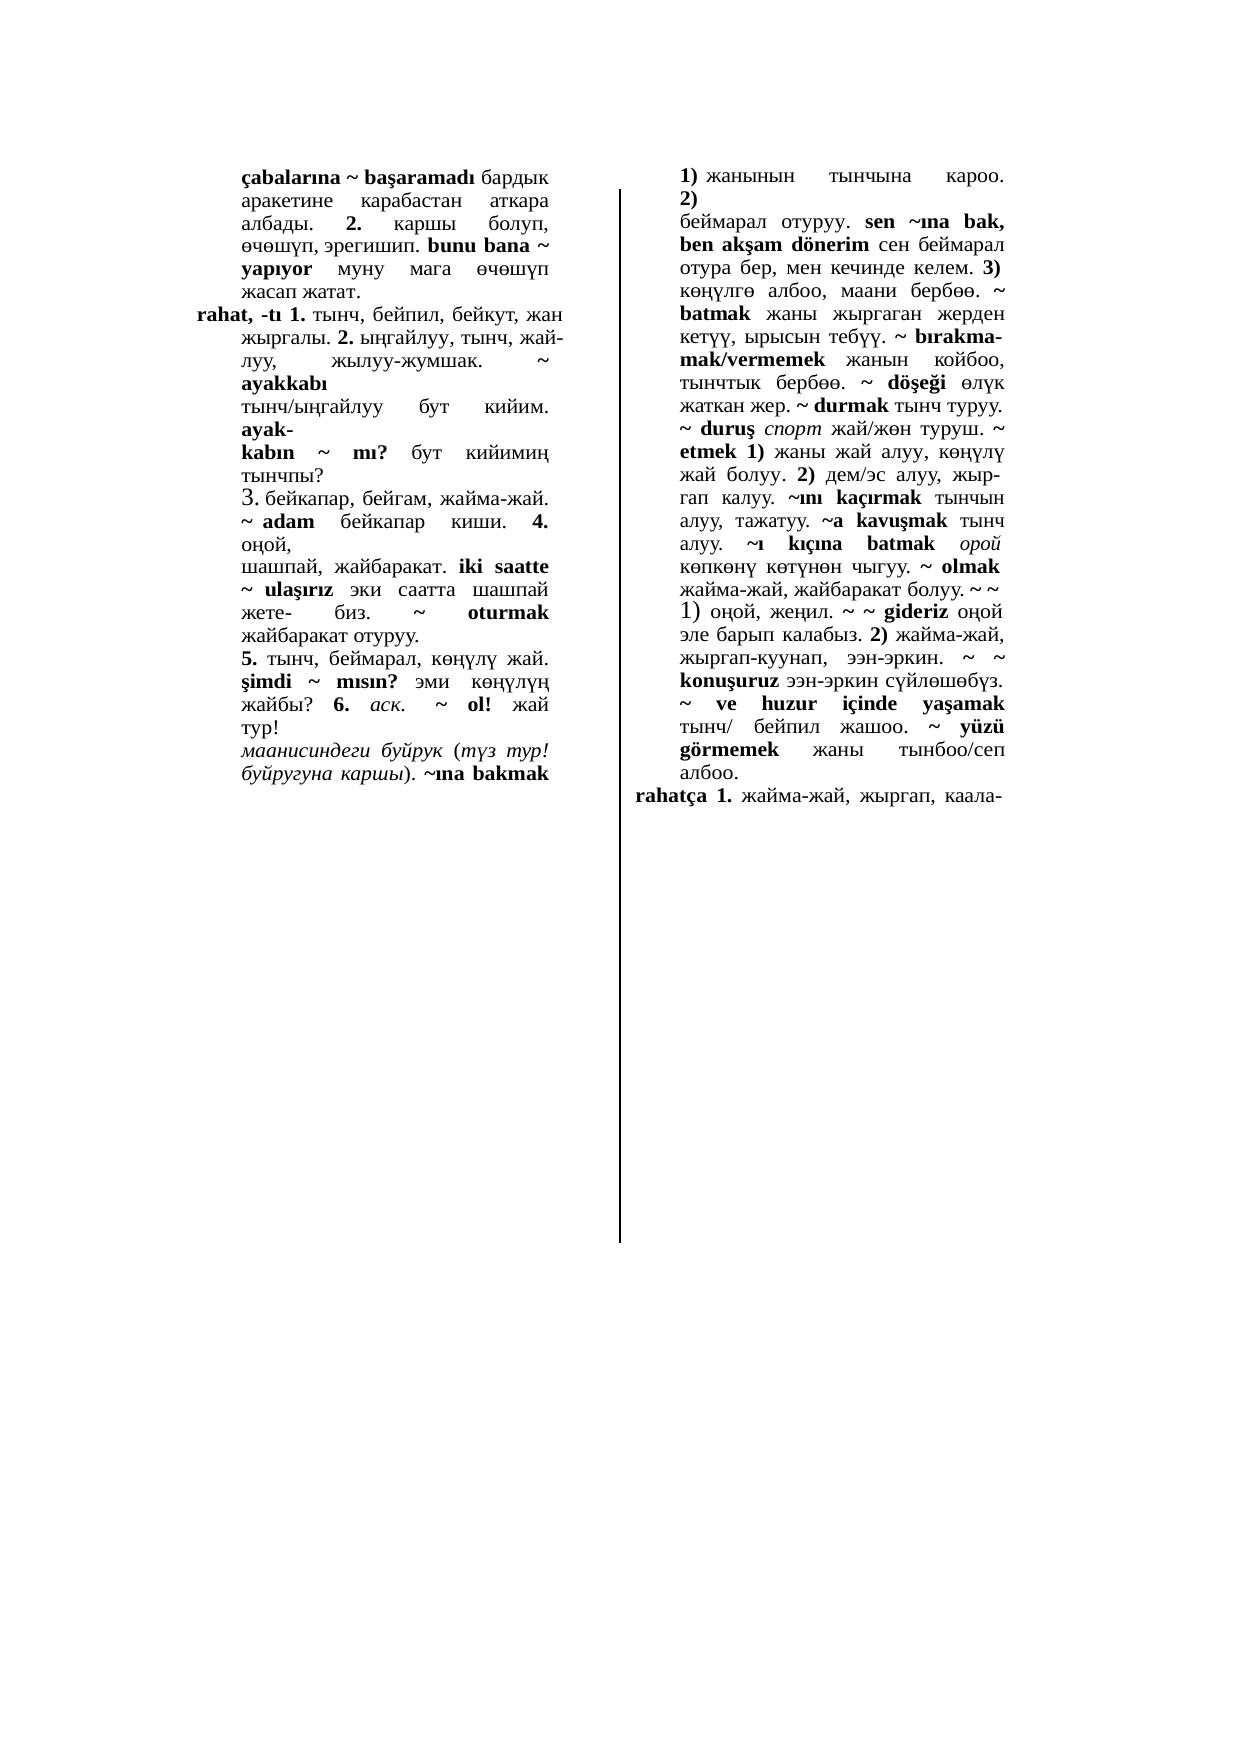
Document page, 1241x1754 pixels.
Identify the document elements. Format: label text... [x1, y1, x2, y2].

text гап калуу. ~ını kaçırmak тынчын алуу, тажатуу. ~a kavuşmak тынч алуу. ~ı kıçına batmak орой [679, 486, 1005, 555]
text kabın ~ mı? бут кийимиң тынчпы? [241, 441, 549, 487]
text ~ ve huzur içinde yaşamak тынч/ бейпил жашоо. ~ yüzü görmemek жаны тынбоо/сеп албоо. [679, 692, 1005, 784]
text луу, жылуу-жумшак. ~ ayakkabı [241, 349, 549, 395]
list оңой, жеңил. ~ ~ gideriz оңой [679, 601, 1004, 623]
text жайма-жай, жайбаракат болуу. ~ ~ [679, 578, 1005, 601]
list бейкапар, бейгам, жайма-жай. ~ adam бейкапар киши. 4. оңой, [241, 487, 549, 556]
text mak/vermemek жанын койбоо, тынчтык бербөө. ~ döşeği өлүк жаткан жер. ~ durmak тынч туруу. [679, 348, 1005, 417]
text 1) жанынын тынчына кароо. 2) [679, 164, 1004, 210]
text көпкөнү көтүнөн чыгуу. ~ olmak [679, 555, 1005, 578]
text rahatça 1. жайма-жай, жыргап, каала- [635, 784, 1065, 807]
text көңүлгө албоо, маани бербөө. ~ batmak жаны жыргаган жерден кетүү, ырысын тебүү. ~ bırakma- [679, 279, 1005, 348]
text эле барып калабыз. 2) жайма-жай, жыргап-куунап, ээн-эркин. ~ ~ konuşuruz ээн-эркин сүйлөшөбүз. [679, 623, 1005, 692]
text çabalarına ~ başaramadı бардык аракетине карабастан аткара албады. 2. каршы болуп, өчөшүп, эрегишип. bunu bana ~ yapıyor муну мага өчөшүп жасап жатат. [241, 164, 549, 303]
text шашпай, жайбаракат. iki saatte ~ ulaşırız эки саатта шашпай жете- биз. ~ oturmak жайбаракат отуруу. [241, 556, 549, 647]
text тынч/ыңгайлуу бут кийим. ayak- [241, 395, 549, 441]
text 5. тынч, беймарал, көңүлү жай. şimdi ~ mısın? эми көңүлүң жайбы? 6. аск. ~ ol! жай тур! [241, 647, 549, 739]
text беймарал отуруу. sen ~ına bak, ben akşam dönerim сен беймарал отура бер, мен кечинде келем. 3) [679, 211, 1005, 279]
text ~ duruş спорт жай/жөн туруш. ~ etmek 1) жаны жай алуу, көңүлү жай болуу. 2) дем/эс алуу, жыр- [679, 417, 1005, 486]
text rahat, -tı 1. тынч, бейпил, бейкут, жан жыргалы. 2. ыңгайлуу, тынч, жай- [197, 303, 609, 349]
text маанисиндеги буйрук (түз тур! буйругуна каршы). ~ına bakmak [241, 739, 549, 785]
